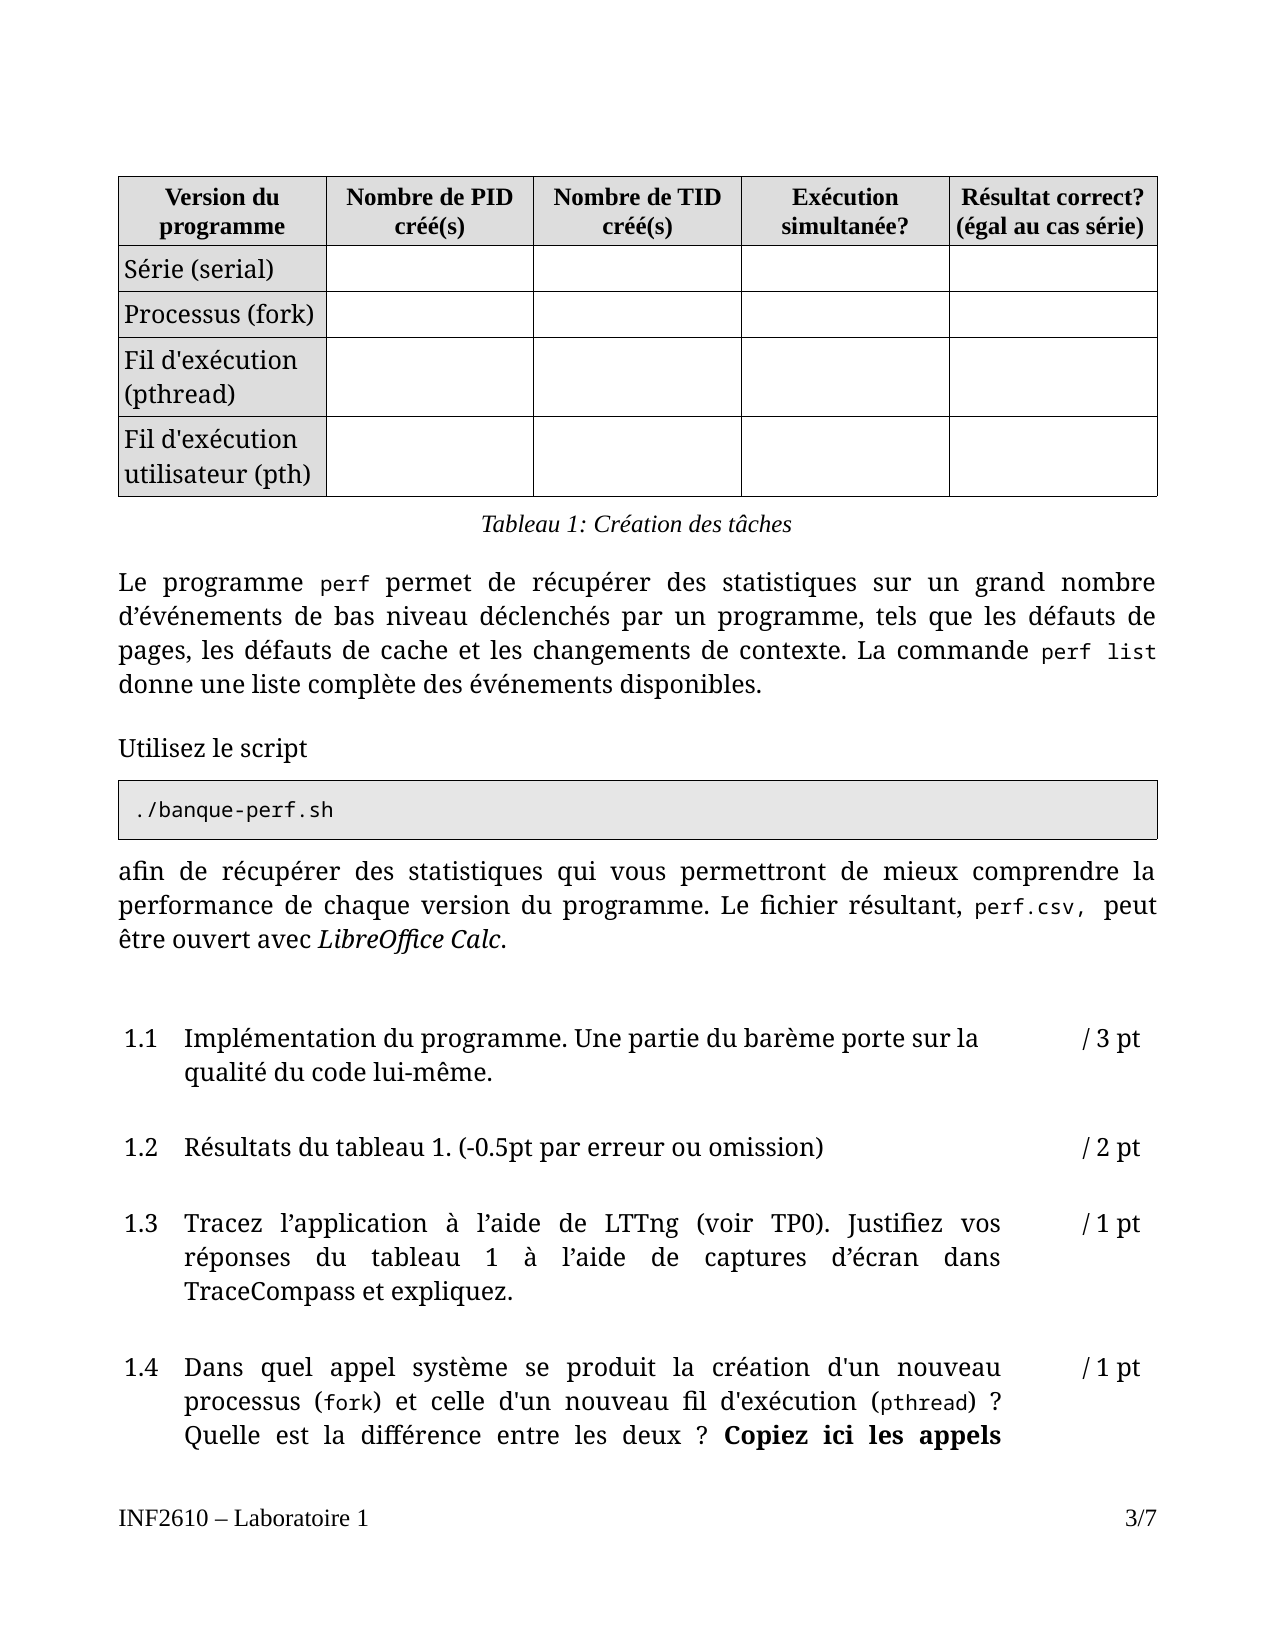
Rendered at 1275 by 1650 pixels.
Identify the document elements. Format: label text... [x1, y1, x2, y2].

table_header Résultat correct? (égal au cas série) [950, 177, 1157, 245]
table_cell [742, 292, 949, 337]
table_header [1008, 1000, 1077, 1109]
table_cell [327, 338, 533, 416]
table_cell Fil d'exécution utilisateur (pth) [119, 417, 326, 496]
table_cell Processus (fork) [119, 292, 326, 337]
table_cell [534, 338, 741, 416]
table_header Exécution simultanée? [742, 177, 949, 245]
table_cell / 1 pt [1077, 1185, 1158, 1328]
table_cell [950, 417, 1157, 496]
table_cell Tracez l’application à l’aide de LTTng (voir TP0). Justifiez vos réponses du tableau 1 à l’aide de captures d’écran dans TraceCompass et expliquez. [118, 1185, 1007, 1328]
text ./banque-perf.sh [119, 781, 1157, 839]
table_cell [950, 338, 1157, 416]
text afin de récupérer des statistiques qui vous permettront de mieux comprendre la performance de chaque version du programme. Le fichier résultant, perf.csv, peut être ouvert avec LibreOffice Calc. [118, 854, 1157, 956]
table_cell [950, 292, 1157, 337]
table_cell Résultats du tableau 1. (-0.5pt par erreur ou omission) [118, 1109, 1007, 1185]
text Utilisez le script [118, 731, 1157, 765]
table_cell [950, 246, 1157, 291]
table_header Implémentation du programme. Une partie du barème porte sur la qualité du code lui-même. [118, 1000, 1007, 1109]
table_cell [742, 338, 949, 416]
table_cell [742, 417, 949, 496]
table_header Nombre de PID créé(s) [327, 177, 533, 245]
table_cell [1008, 1185, 1077, 1328]
table_cell [1008, 1109, 1077, 1185]
table_cell / 1 pt [1077, 1329, 1158, 1457]
text Le programme perf permet de récupérer des statistiques sur un grand nombre d’événements de bas niveau déclenchés par un programme, tels que les défauts de pages, les défauts de cache et les changements de contexte. La commande perf list donne une liste complète des événements disponibles. [118, 565, 1157, 701]
table_cell [327, 417, 533, 496]
table_header Version du programme [119, 177, 326, 245]
table_cell [327, 246, 533, 291]
table_cell / 2 pt [1077, 1109, 1158, 1185]
table_cell Série (serial) [119, 246, 326, 291]
table_cell Fil d'exécution (pthread) [119, 338, 326, 416]
table_header / 3 pt [1077, 1000, 1158, 1109]
text Tableau 1: Création des tâches [118, 509, 1157, 537]
table_cell [534, 246, 741, 291]
table_cell [327, 292, 533, 337]
table_cell [534, 417, 741, 496]
table_cell Dans quel appel système se produit la création d'un nouveau processus (fork) et celle d'un nouveau fil d'exécution (pthread) ? Quelle est la différence entre les deux ? Copiez ici les appels [118, 1329, 1007, 1457]
table_cell [534, 292, 741, 337]
table_header Nombre de TID créé(s) [534, 177, 741, 245]
table_cell [1008, 1329, 1077, 1457]
table_cell [742, 246, 949, 291]
